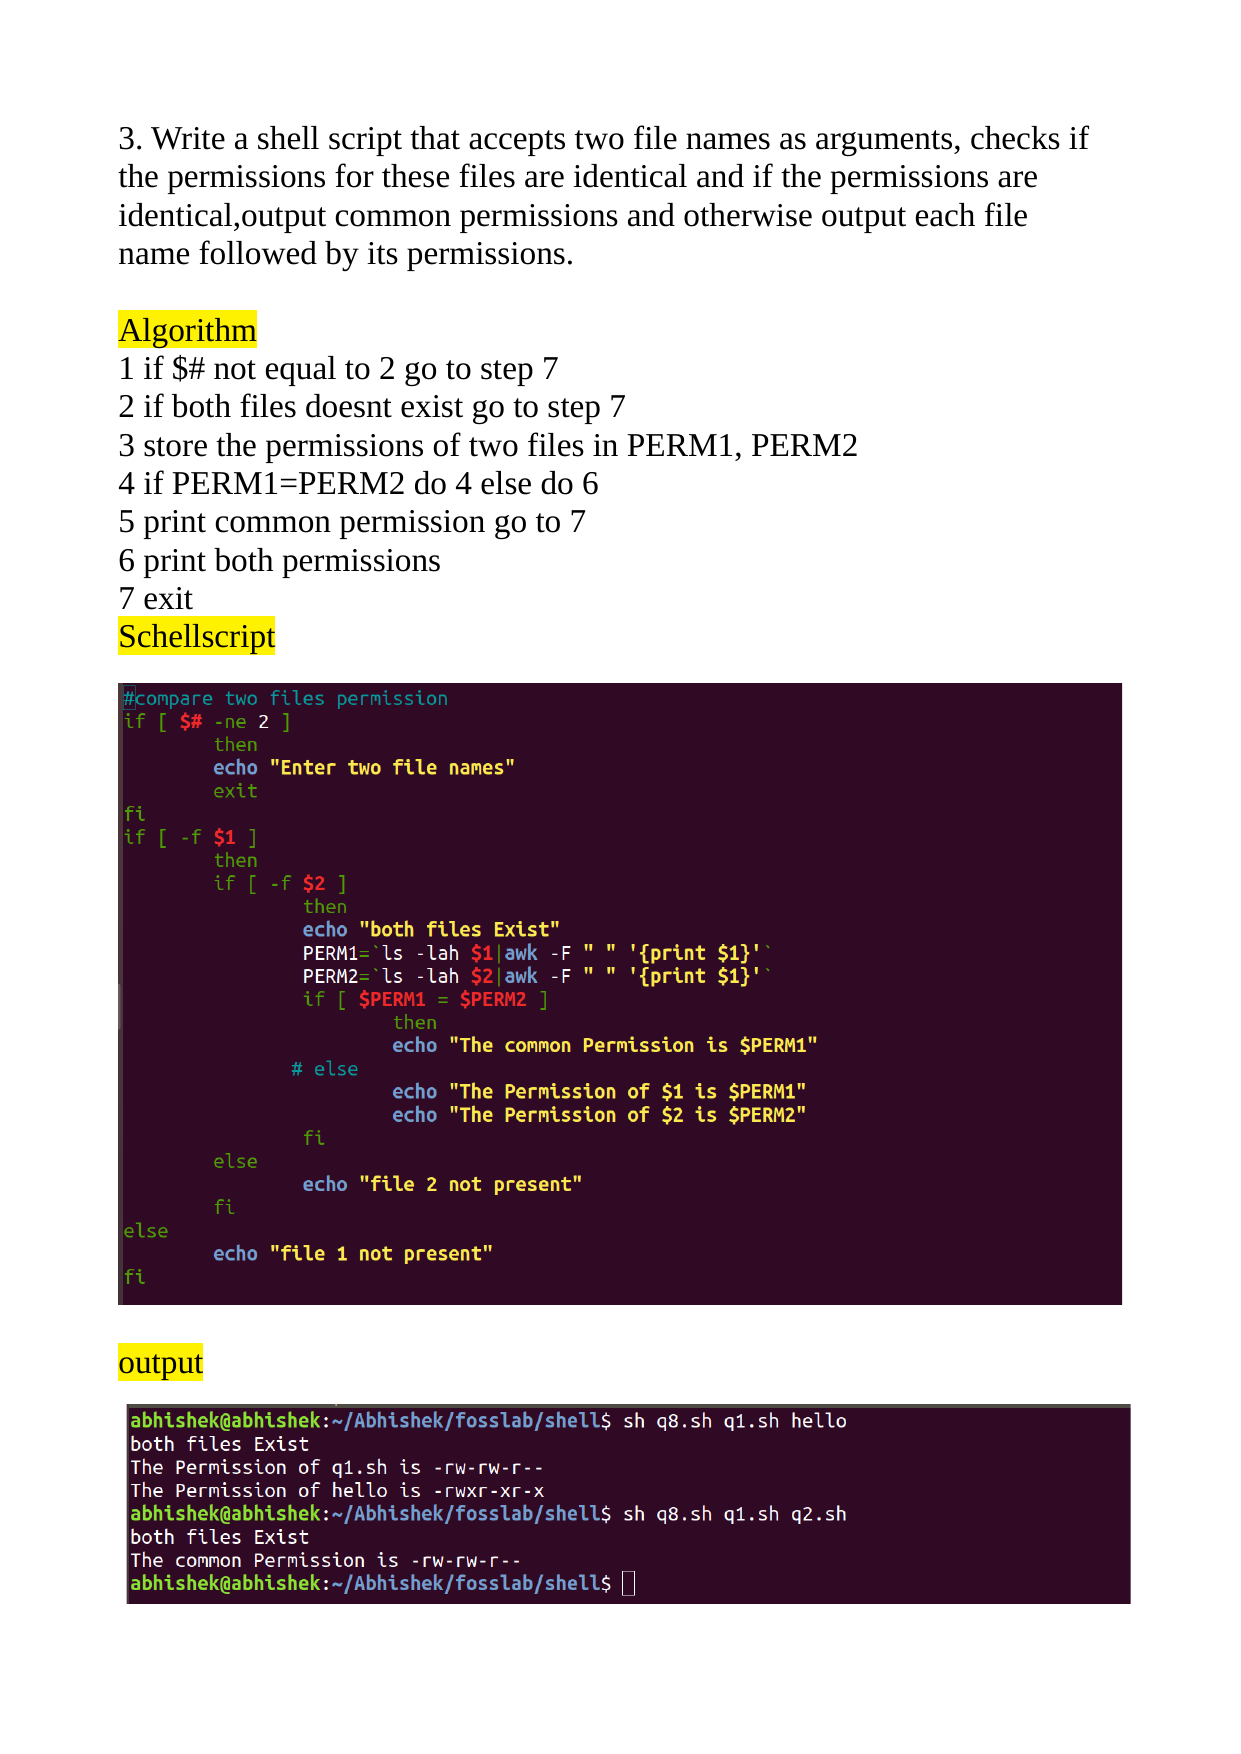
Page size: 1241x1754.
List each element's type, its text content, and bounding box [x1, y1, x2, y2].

picture [118, 683, 1123, 1305]
text Algorithm [118, 310, 1122, 348]
text 3. Write a shell script that accepts two file names as arguments, checks if [118, 118, 1122, 156]
text 4 if PERM1=PERM2 do 4 else do 6 [118, 463, 1122, 501]
text output [118, 1343, 1122, 1381]
text identical,output common permissions and otherwise output each file [118, 195, 1122, 233]
text name followed by its permissions. [118, 233, 1122, 271]
text Schellscript [118, 616, 1122, 655]
text 3 store the permissions of two files in PERM1, PERM2 [118, 425, 1122, 463]
text 2 if both files doesnt exist go to step 7 [118, 386, 1122, 425]
picture [126, 1404, 1131, 1604]
text 7 exit [118, 578, 1122, 616]
text 1 if $# not equal to 2 go to step 7 [118, 348, 1122, 386]
text 6 print both permissions [118, 540, 1122, 578]
text 5 print common permission go to 7 [118, 501, 1122, 540]
text the permissions for these files are identical and if the permissions are [118, 156, 1122, 195]
